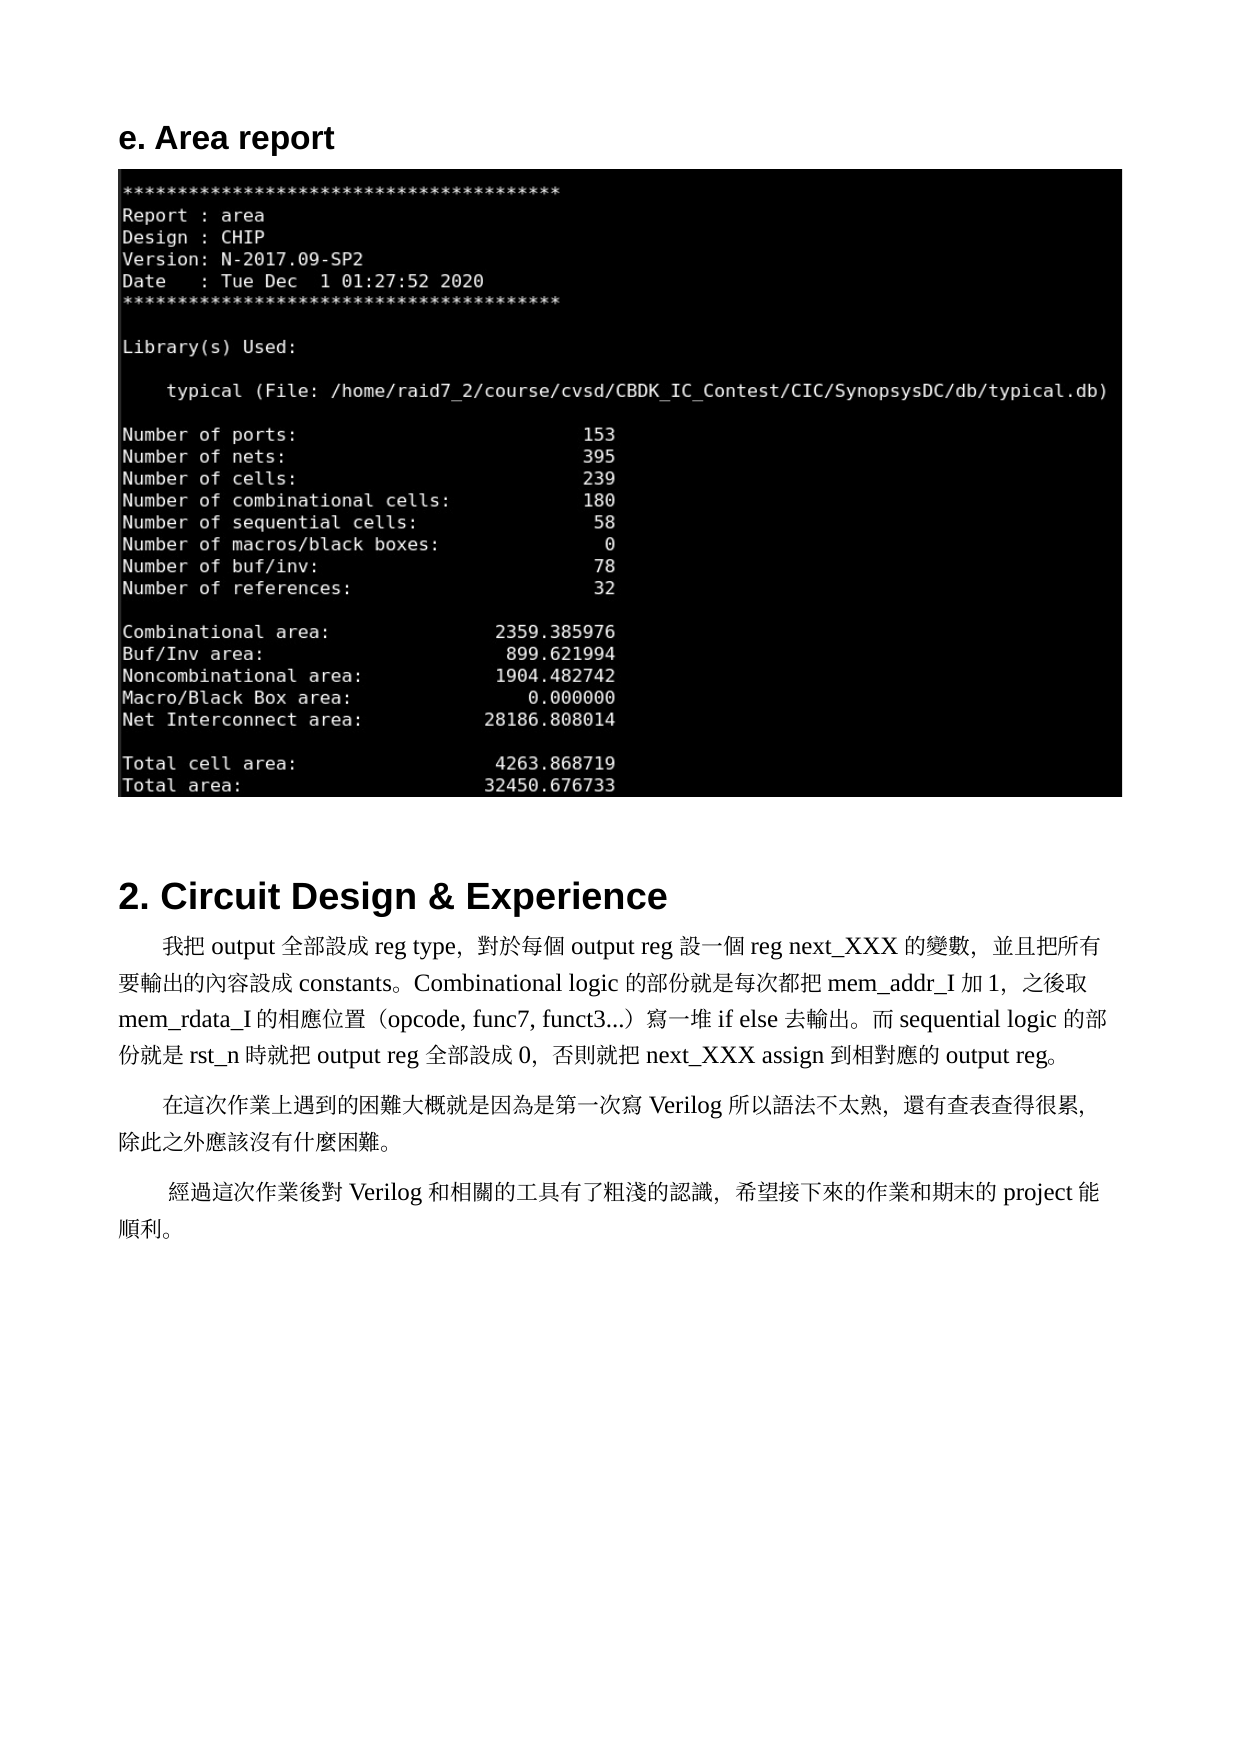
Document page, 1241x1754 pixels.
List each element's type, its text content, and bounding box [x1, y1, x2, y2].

text 經過這次作業後對 Verilog 和相關的工具有了粗淺的認識，希望接下來的作業和期末的 project 能順利。 [118, 1176, 1122, 1243]
subtitle 2. Circuit Design & Experience [118, 873, 1122, 917]
text 我把 output 全部設成 reg type，對於每個 output reg 設一個 reg next_XXX 的變數，並且把所有要輸出的內容設成 constants。Combinational logic 的部份就是每次都把 mem_addr_I 加1，之後取 mem_rdata_I的相應位置（opcode, func7, funct3...）寫一堆 if else 去輸出。而 sequential logic 的部份就是 rst_n 時就把 output reg 全部設成 0，否則就把 next_XXX assign 到相對應的 output reg。 [118, 929, 1122, 1069]
picture [118, 169, 1123, 797]
subtitle e. Area report [118, 118, 1122, 157]
text 在這次作業上遇到的困難大概就是因為是第一次寫 Verilog 所以語法不太熟，還有查表查得很累，除此之外應該沒有什麼困難。 [118, 1089, 1122, 1156]
